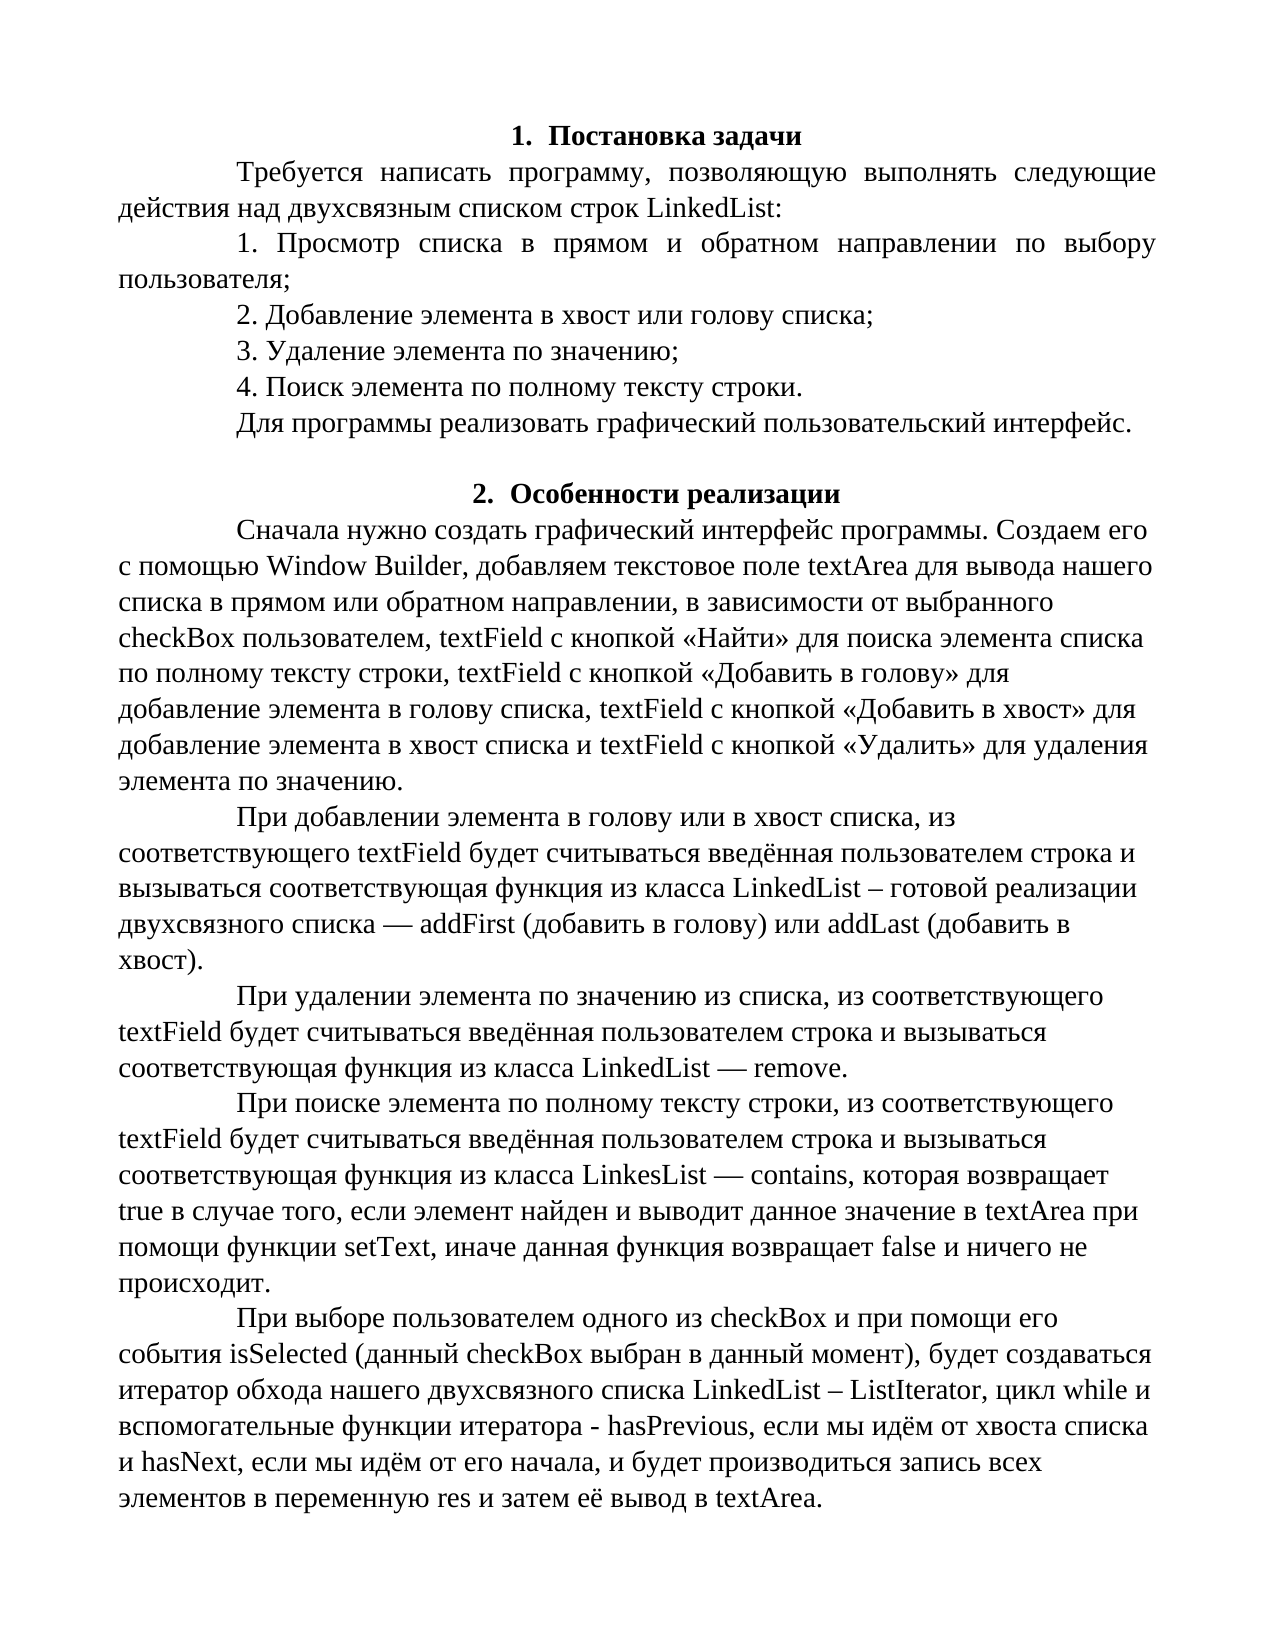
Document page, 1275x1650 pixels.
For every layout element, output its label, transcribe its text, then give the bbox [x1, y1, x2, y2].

text Сначала нужно создать графический интерфейс программы. Создаем его с помощью Window Builder, добавляем текстовое поле textArea для вывода нашего списка в прямом или обратном направлении, в зависимости от выбранного checkBox пользователем, textField с кнопкой «Найти» для поиска элемента списка по полному тексту строки, textField с кнопкой «Добавить в голову» для добавление элемента в голову списка, textField с кнопкой «Добавить в хвост» для добавление элемента в хвост списка и textField с кнопкой «Удалить» для удаления элемента по значению. [118, 512, 1157, 797]
list Особенности реализации [156, 476, 1157, 510]
text 3. Удаление элемента по значению; [118, 333, 1157, 367]
text При выборе пользователем одного из checkBox и при помощи его события isSelected (данный checkBox выбран в данный момент), будет создаваться итератор обхода нашего двухсвязного списка LinkedList – ListIterator, цикл while и вспомогательные функции итератора - hasPrevious, если мы идём от хвоста списка и hasNext, если мы идём от его начала, и будет производиться запись всех элементов в переменную res и затем её вывод в textArea. [118, 1301, 1157, 1513]
text При удалении элемента по значению из списка, из соответствующего textField будет считываться введённая пользователем строка и вызываться соответствующая функция из класса LinkedList — remove. [118, 978, 1157, 1083]
text 2. Добавление элемента в хвост или голову списка; [118, 297, 1157, 331]
text При поиске элемента по полному тексту строки, из соответствующего textField будет считываться введённая пользователем строка и вызываться соответствующая функция из класса LinkesList — contains, которая возвращает true в случае того, если элемент найден и выводит данное значение в textArea при помощи функции setText, иначе данная функция возвращает false и ничего не происходит. [118, 1086, 1157, 1298]
text Требуется написать программу, позволяющую выполнять следующие действия над двухсвязным списком строк LinkedList: [118, 154, 1157, 223]
text Для программы реализовать графический пользовательский интерфейс. [118, 405, 1157, 438]
text 1. Просмотр списка в прямом и обратном направлении по выбору пользователя; [118, 226, 1157, 295]
text 4. Поиск элемента по полному тексту строки. [118, 369, 1157, 402]
list Постановка задачи [156, 118, 1157, 152]
text При добавлении элемента в голову или в хвост списка, из соответствующего textField будет считываться введённая пользователем строка и вызываться соответствующая функция из класса LinkedList – готовой реализации двухсвязного списка — addFirst (добавить в голову) или addLast (добавить в хвост). [118, 799, 1157, 976]
